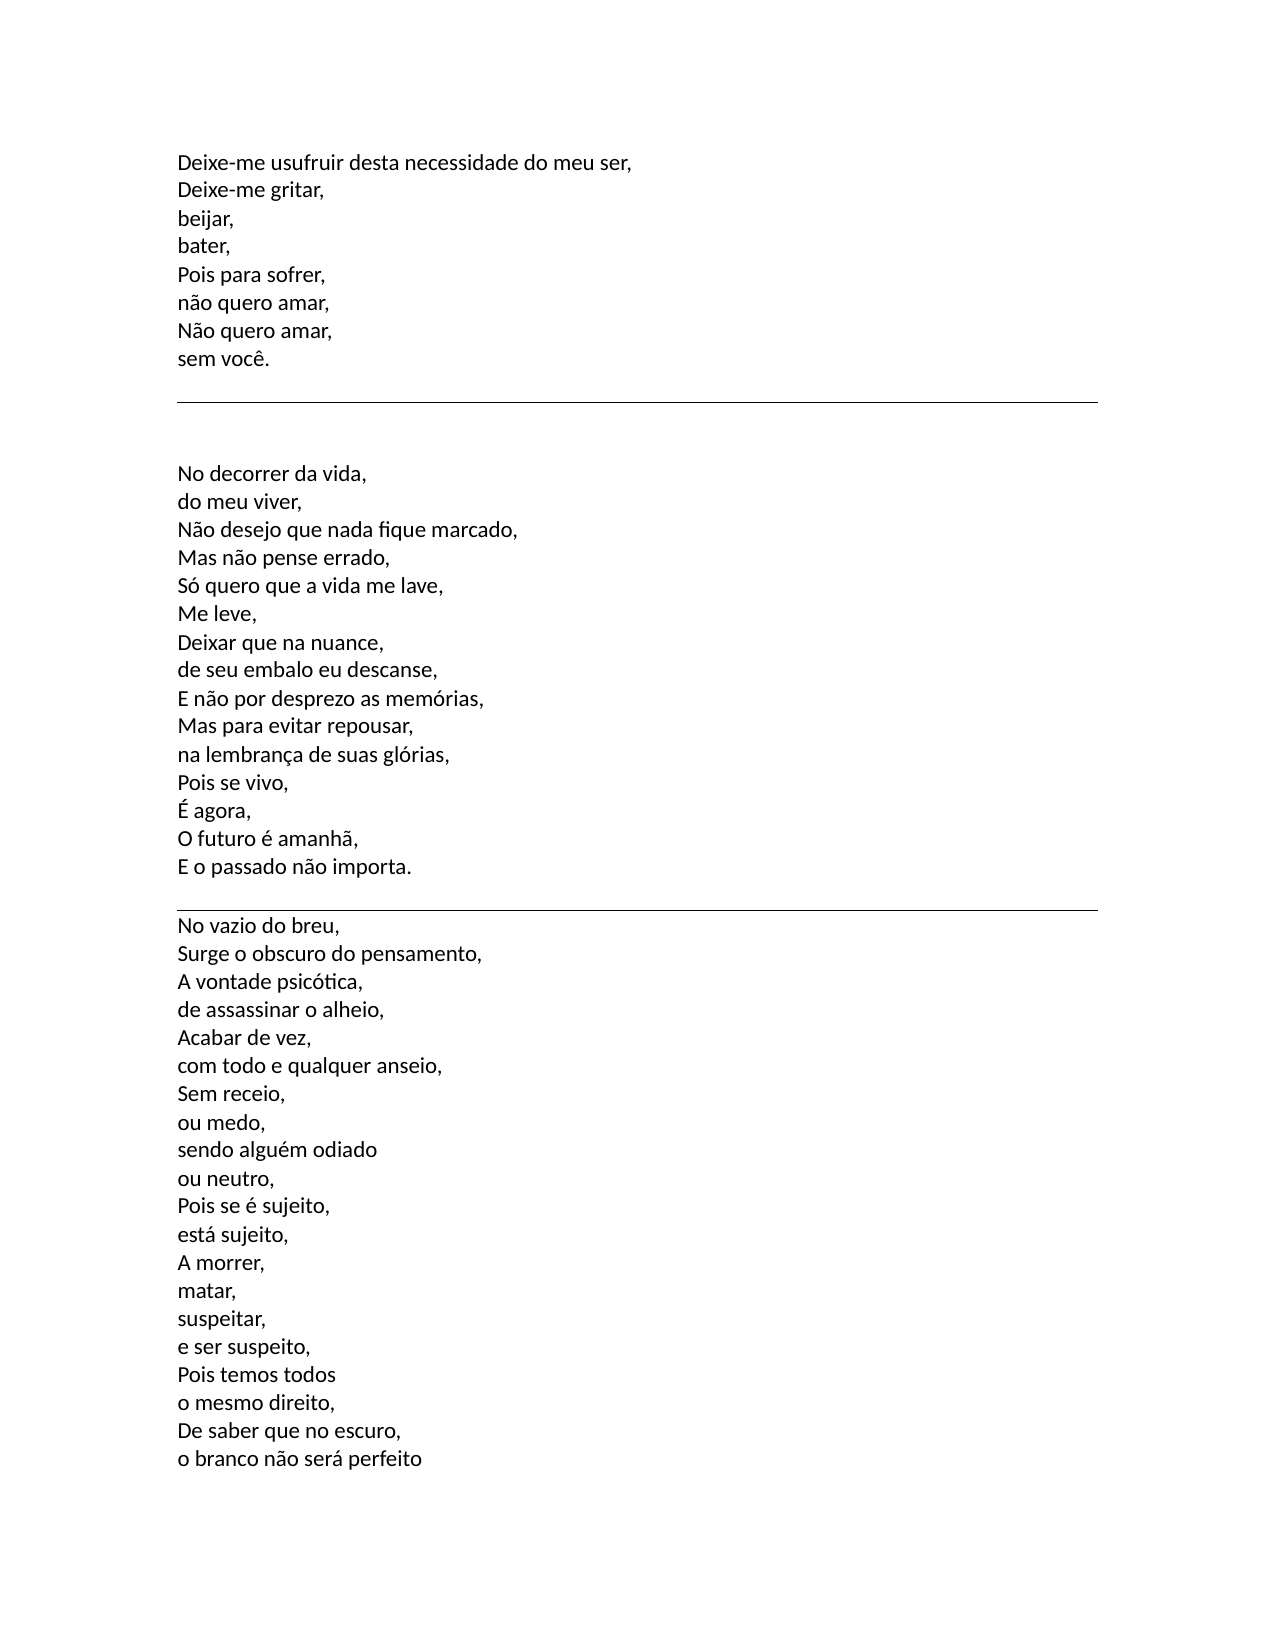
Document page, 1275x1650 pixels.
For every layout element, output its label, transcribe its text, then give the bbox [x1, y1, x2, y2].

text Sem receio, ou medo, sendo alguém odiado ou neutro, [177, 1079, 1098, 1192]
text A morrer, matar, suspeitar, e ser suspeito, [177, 1248, 1098, 1360]
text Deixe-me usufruir desta necessidade do meu ser, [177, 148, 1098, 176]
text Pois se vivo, É agora, [177, 768, 1098, 824]
text Só quero que a vida me lave, [177, 572, 1098, 599]
text Mas não pense errado, [177, 543, 1098, 572]
text Deixar que na nuance, de seu embalo eu descanse, [177, 628, 1098, 684]
text Mas para evitar repousar, na lembrança de suas glórias, [177, 712, 1098, 768]
text O futuro é amanhã, [177, 824, 1098, 852]
text Me leve, [177, 599, 1098, 628]
text Não quero amar, sem você. [177, 316, 1098, 372]
text No vazio do breu, [177, 911, 1098, 939]
text Deixe-me gritar, beijar, bater, [177, 176, 1098, 260]
text A vontade psicótica, de assassinar o alheio, [177, 967, 1098, 1023]
text Pois temos todos o mesmo direito, [177, 1360, 1098, 1416]
text Acabar de vez, com todo e qualquer anseio, [177, 1023, 1098, 1079]
text Surge o obscuro do pensamento, [177, 939, 1098, 967]
text E o passado não importa. [177, 852, 1098, 880]
text Não desejo que nada fique marcado, [177, 516, 1098, 543]
text Pois para sofrer, não quero amar, [177, 260, 1098, 316]
text No decorrer da vida, do meu viver, [177, 459, 1098, 516]
text E não por desprezo as memórias, [177, 684, 1098, 712]
text De saber que no escuro, o branco não será perfeito [177, 1416, 1098, 1472]
text Pois se é sujeito, está sujeito, [177, 1192, 1098, 1248]
